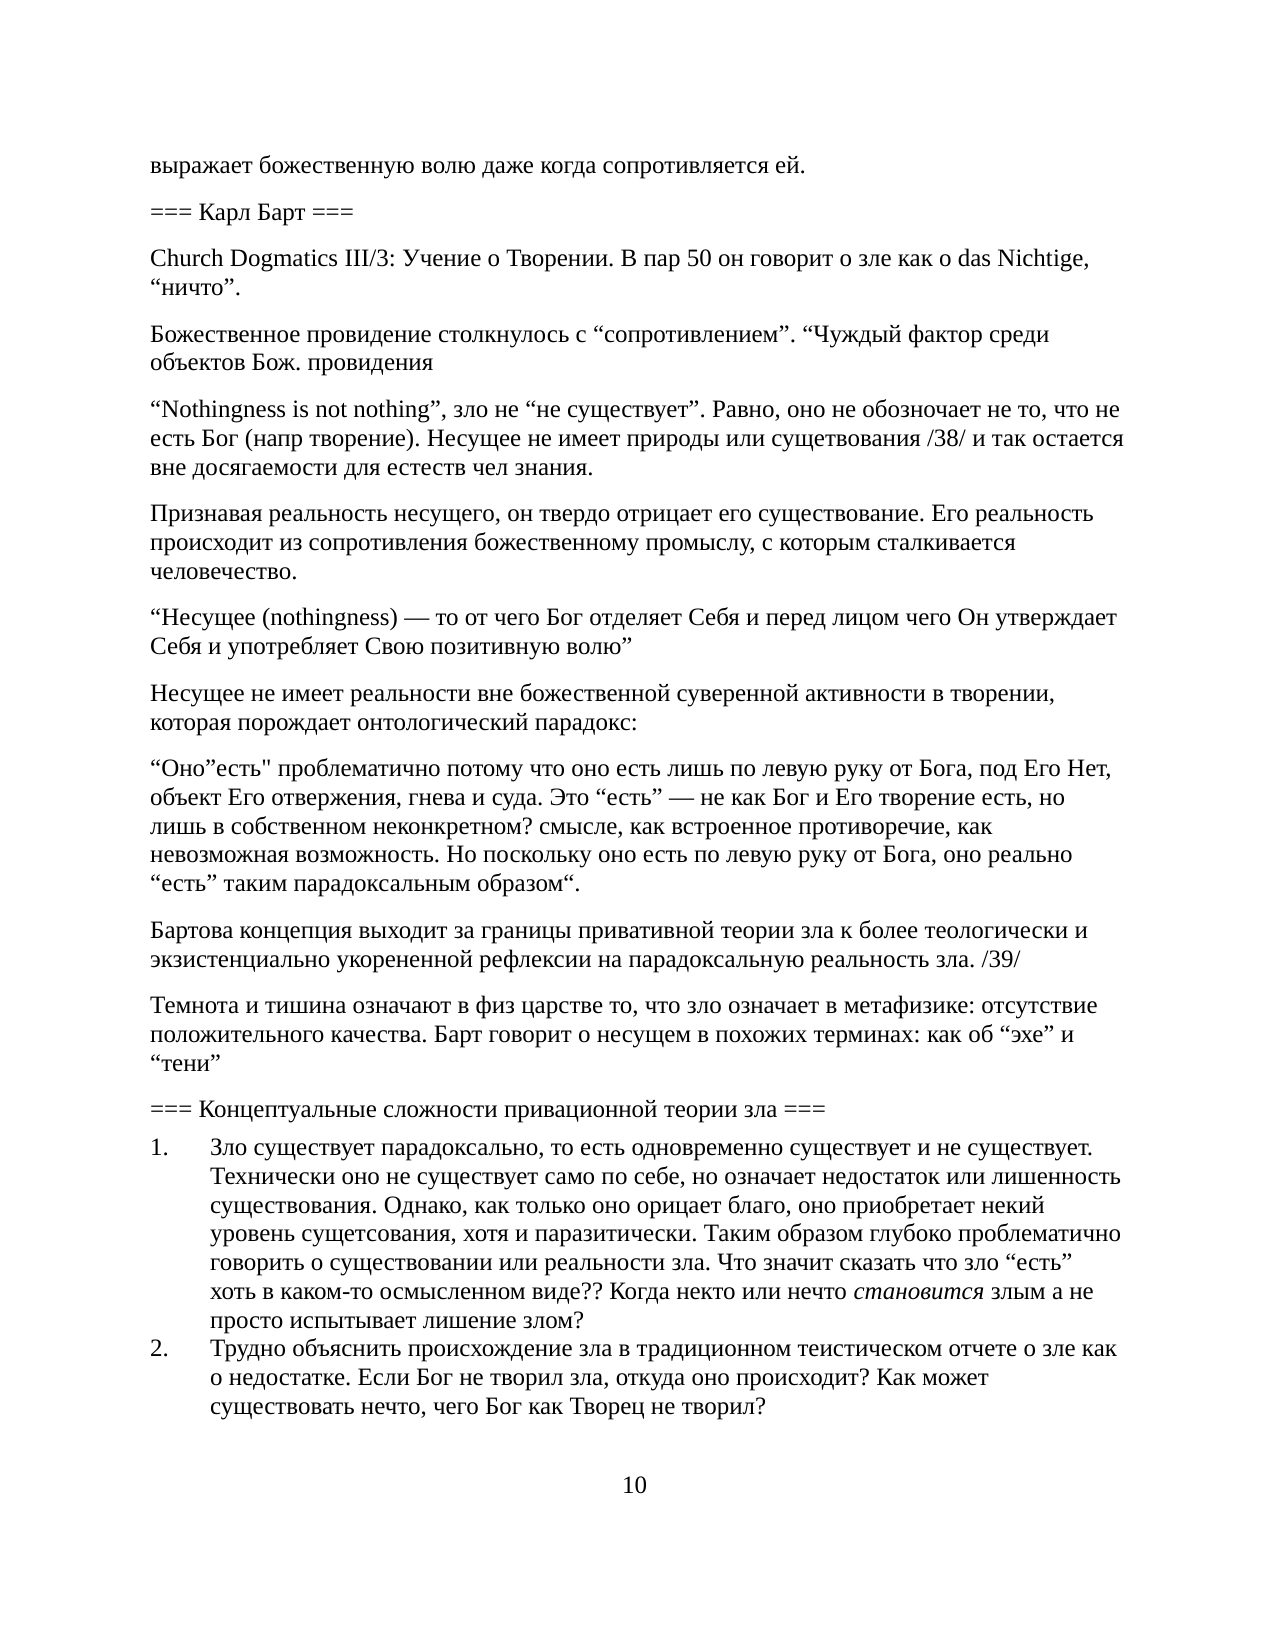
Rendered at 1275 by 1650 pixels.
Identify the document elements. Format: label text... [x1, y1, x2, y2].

text “Оно”есть" проблематично потому что оно есть лишь по левую руку от Бога, под Его Нет, объект Его отвержения, гнева и суда. Это “есть” — не как Бог и Его творение есть, но лишь в собственном неконкретном? смысле, как встроенное противоречие, как невозможная возможность. Но поскольку оно есть по левую руку от Бога, оно реально “есть” таким парадоксальным образом“. [150, 753, 1125, 897]
text Несущее не имеет реальности вне божественной суверенной активности в творении, которая порождает онтологический парадокс: [150, 678, 1125, 735]
list Зло существует парадоксально, то есть одновременно существует и не существует. Технически оно не существует само по себе, но означает недостаток или лишенность существования. Однако, как только оно орицает благо, оно приобретает некий уровень сущетсования, хотя и паразитически. Таким образом глубоко проблематично говорить о существовании или реальности зла. Что значит сказать что зло “есть” хоть в каком-то осмысленном виде?? Когда некто или нечто становится злым а не просто испытывает лишение злом? [150, 1132, 1125, 1333]
text Признавая реальность несущего, он твердо отрицает его существование. Его реальность происходит из сопротивления божественному промыслу, с которым сталкивается человечество. [150, 498, 1125, 584]
text Church Dogmatics III/3: Учение о Творении. В пар 50 он говорит о зле как о das Nichtige, “ничто”. [150, 243, 1125, 301]
text выражает божественную волю даже когда сопротивляется ей. [150, 150, 1125, 179]
text Бартова концепция выходит за границы привативной теории зла к более теологически и экзистенциально укорененной рефлексии на парадоксальную реальность зла. /39/ [150, 915, 1125, 972]
text Темнота и тишина означают в физ царстве то, что зло означает в метафизике: отсутствие положительного качества. Барт говорит о несущем в похожих терминах: как об “эхе” и “тени” [150, 990, 1125, 1077]
text “Nothingness is not nothing”, зло не “не существует”. Равно, оно не обозночает не то, что не есть Бог (напр творение). Несущее не имеет природы или сущетвования /38/ и так остается вне досягаемости для естеств чел знания. [150, 394, 1125, 480]
text === Карл Барт === [150, 197, 1125, 225]
text Божественное провидение столкнулось с “сопротивлением”. “Чуждый фактор среди объектов Бож. провидения [150, 319, 1125, 376]
text === Концептуальные сложности привационной теории зла === [150, 1094, 1125, 1123]
text “Несущее (nothingness) — то от чего Бог отделяет Себя и перед лицом чего Он утверждает Себя и употребляет Свою позитивную волю” [150, 602, 1125, 660]
list Трудно объяснить происхождение зла в традиционном теистическом отчете о зле как о недостатке. Если Бог не творил зла, откуда оно происходит? Как может существовать нечто, чего Бог как Творец не творил? [150, 1333, 1125, 1420]
